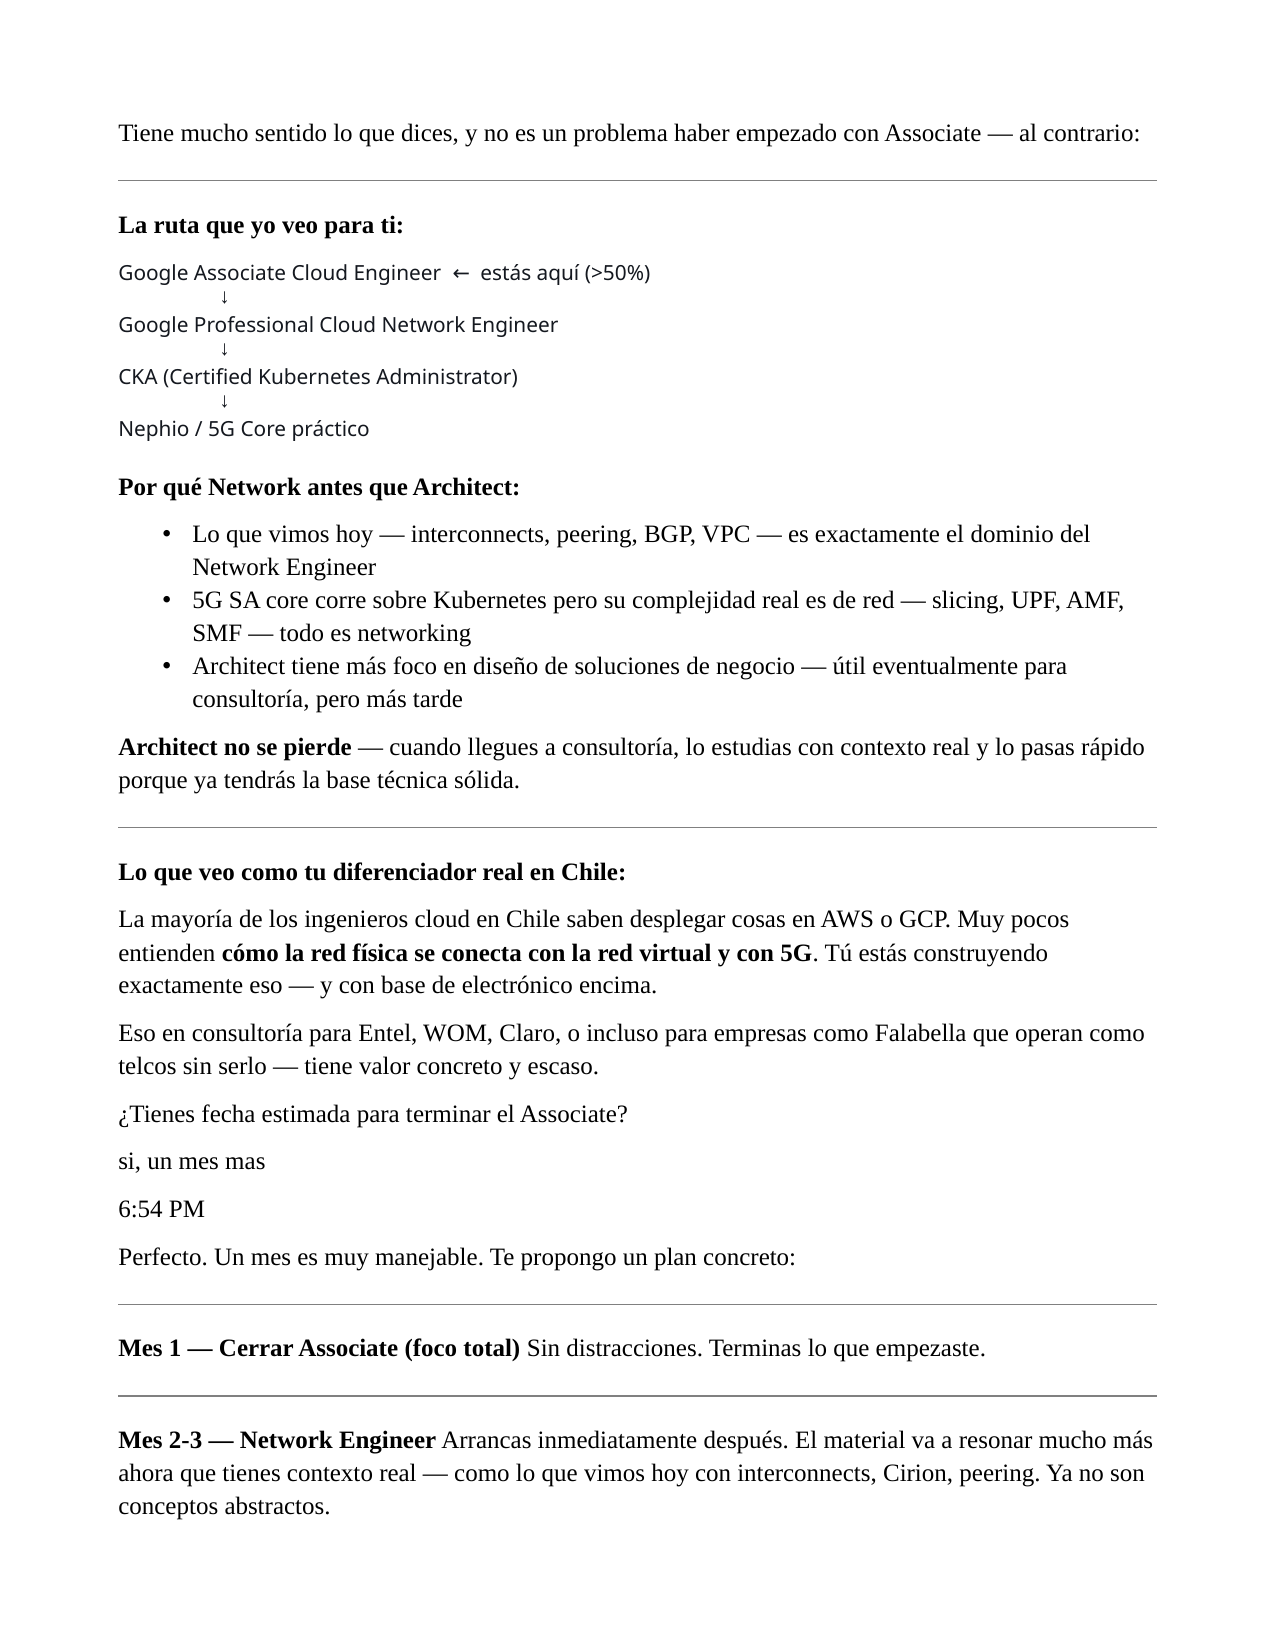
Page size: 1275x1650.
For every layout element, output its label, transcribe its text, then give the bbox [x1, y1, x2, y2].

text Architect no se pierde — cuando llegues a consultoría, lo estudias con contexto real y lo pasas rápido porque ya tendrás la base técnica sólida. [118, 732, 1157, 794]
text ↓ [118, 390, 1157, 414]
text La mayoría de los ingenieros cloud en Chile saben desplegar cosas en AWS o GCP. Muy pocos entienden cómo la red física se conecta con la red virtual y con 5G. Tú estás construyendo exactamente eso — y con base de electrónico encima. [118, 904, 1157, 999]
text ¿Tienes fecha estimada para terminar el Associate? [118, 1099, 1157, 1128]
text Nephio / 5G Core práctico [118, 414, 1157, 442]
text Google Associate Cloud Engineer ← estás aquí (>50%) [118, 258, 1157, 286]
text Tiene mucho sentido lo que dices, y no es un problema haber empezado con Associate — al contrario: [118, 118, 1157, 147]
text Google Professional Cloud Network Engineer [118, 310, 1157, 338]
list Lo que vimos hoy — interconnects, peering, BGP, VPC — es exactamente el dominio del Network Engineer [162, 519, 1157, 581]
text CKA (Certified Kubernetes Administrator) [118, 362, 1157, 390]
text ↓ [118, 286, 1157, 310]
text Perfecto. Un mes es muy manejable. Te propongo un plan concreto: [118, 1242, 1157, 1270]
text Mes 1 — Cerrar Associate (foco total) Sin distracciones. Terminas lo que empezaste. [118, 1333, 1157, 1362]
text Lo que veo como tu diferenciador real en Chile: [118, 857, 1157, 886]
list Architect tiene más foco en diseño de soluciones de negocio — útil eventualmente para consultoría, pero más tarde [162, 651, 1157, 713]
text Eso en consultoría para Entel, WOM, Claro, o incluso para empresas como Falabella que operan como telcos sin serlo — tiene valor concreto y escaso. [118, 1018, 1157, 1080]
text ↓ [118, 338, 1157, 362]
text si, un mes mas [118, 1146, 1157, 1175]
text La ruta que yo veo para ti: [118, 210, 1157, 239]
list 5G SA core corre sobre Kubernetes pero su complejidad real es de red — slicing, UPF, AMF, SMF — todo es networking [162, 585, 1157, 647]
text Por qué Network antes que Architect: [118, 472, 1157, 501]
text Mes 2-3 — Network Engineer Arrancas inmediatamente después. El material va a resonar mucho más ahora que tienes contexto real — como lo que vimos hoy con interconnects, Cirion, peering. Ya no son conceptos abstractos. [118, 1425, 1157, 1520]
text 6:54 PM [118, 1194, 1157, 1223]
